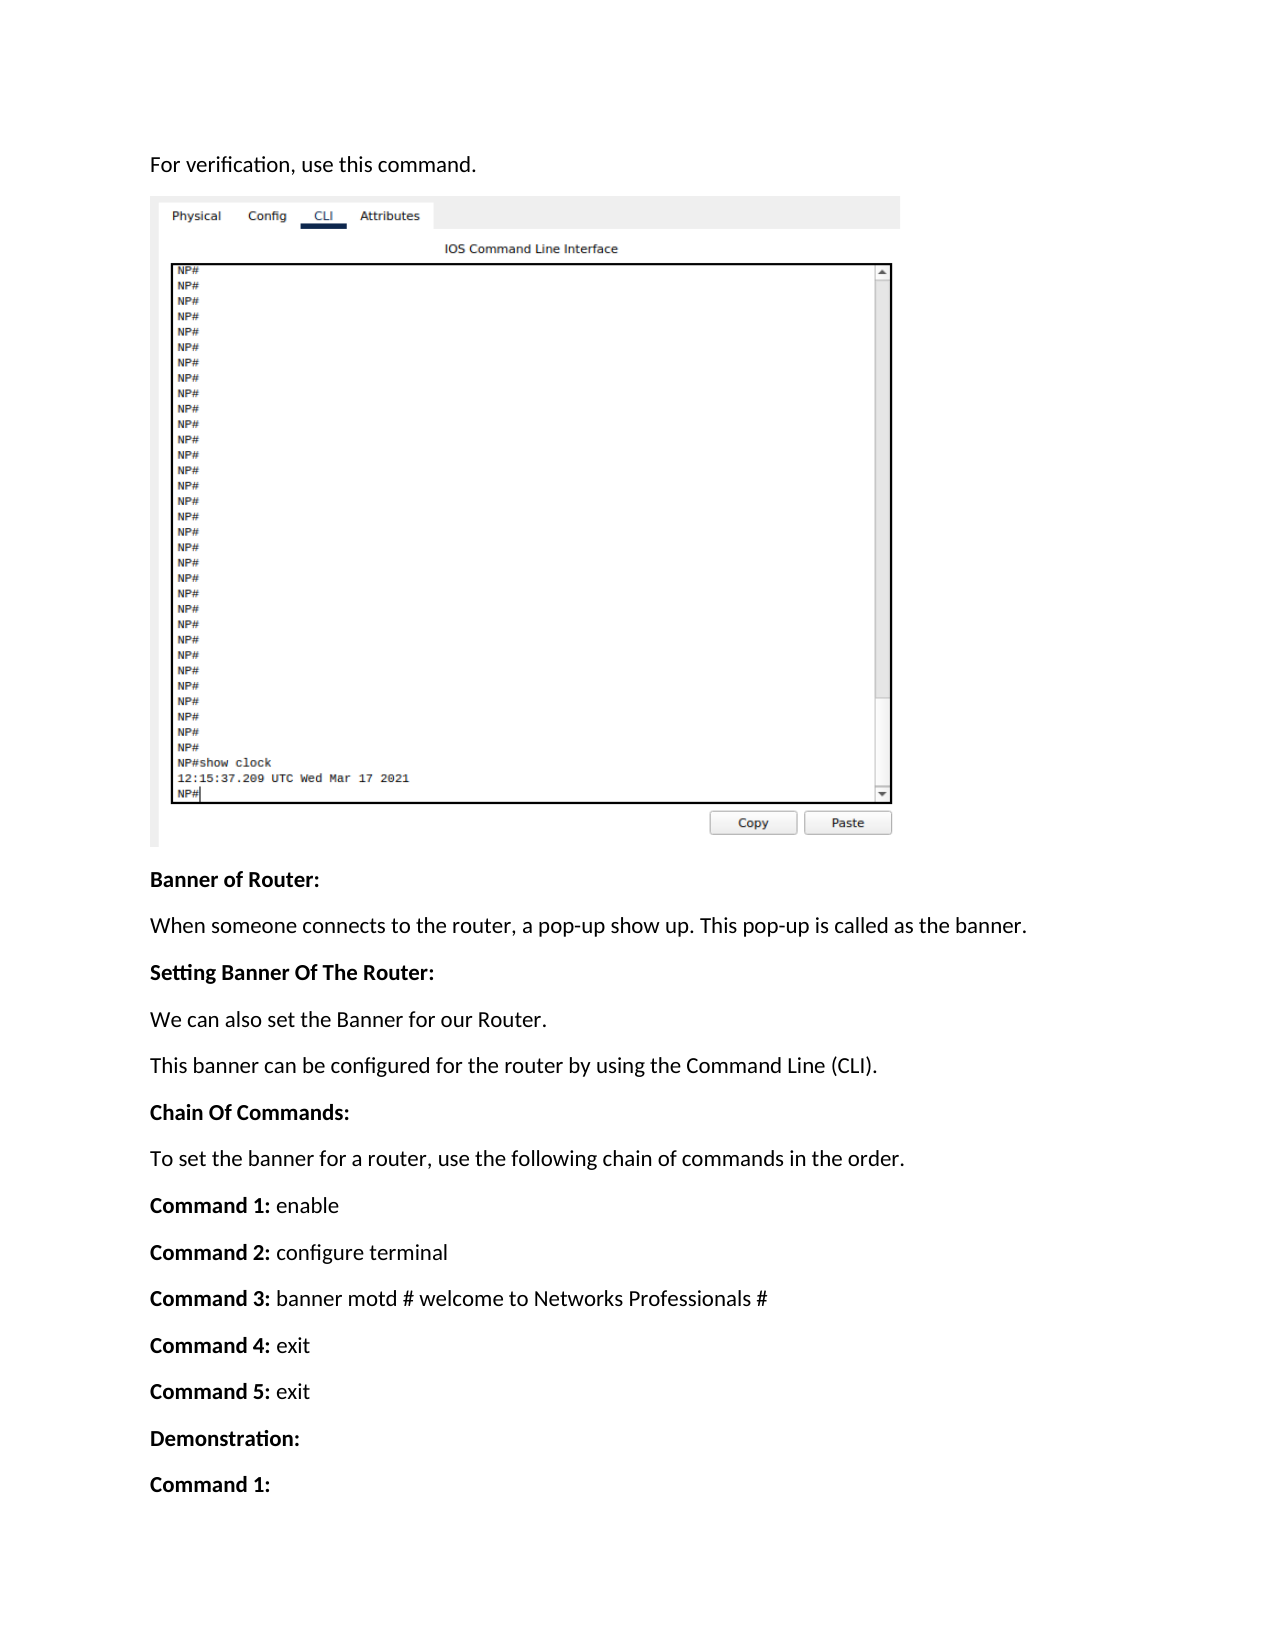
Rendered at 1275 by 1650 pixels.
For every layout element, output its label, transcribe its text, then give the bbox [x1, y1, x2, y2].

text To set the banner for a router, use the following chain of commands in the order. [150, 1144, 1125, 1172]
text Command 2: configure terminal [150, 1238, 1125, 1266]
text This banner can be configured for the router by using the Command Line (CLI). [150, 1051, 1125, 1079]
text Chain Of Commands: [150, 1098, 1125, 1126]
text Banner of Router: [150, 865, 1125, 893]
text For verification, use this command. [150, 150, 1125, 178]
text Command 3: banner motd # welcome to Networks Professionals # [150, 1284, 1125, 1312]
text Demonstration: [150, 1424, 1125, 1452]
text Command 5: exit [150, 1377, 1125, 1405]
text We can also set the Banner for our Router. [150, 1005, 1125, 1033]
text Setting Banner Of The Router: [150, 958, 1125, 986]
text Command 4: exit [150, 1331, 1125, 1359]
text Command 1: enable [150, 1191, 1125, 1219]
text When someone connects to the router, a pop-up show up. This pop-up is called as the banner. [150, 912, 1125, 940]
picture [150, 196, 901, 847]
text Command 1: [150, 1470, 1125, 1498]
